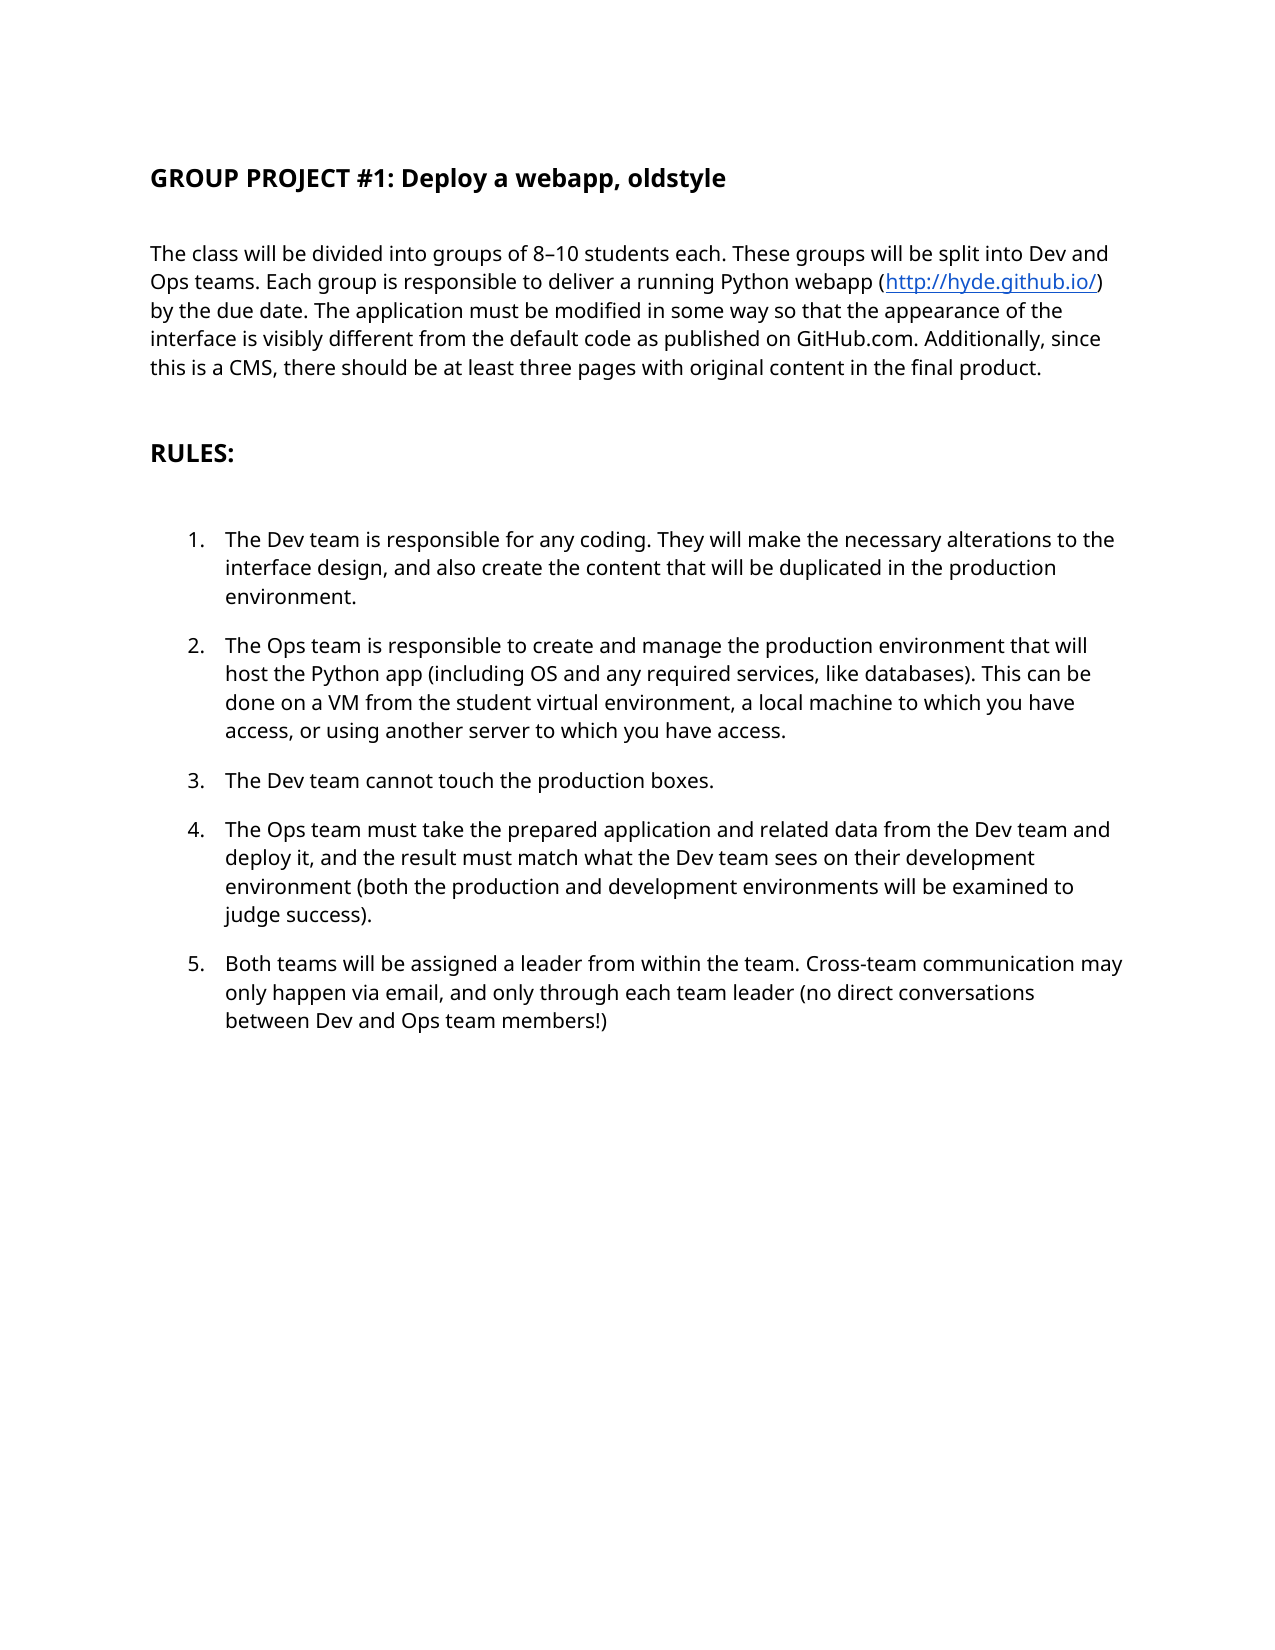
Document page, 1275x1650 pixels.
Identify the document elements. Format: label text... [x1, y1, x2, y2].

list Both teams will be assigned a leader from within the team. Cross-team communication may only happen via email, and only through each team leader (no direct conversations between Dev and Ops team members!) [187, 949, 1125, 1035]
text RULES: [150, 436, 1125, 470]
list The Dev team cannot touch the production boxes. [187, 766, 1125, 794]
subtitle GROUP PROJECT #1: Deploy a webapp, oldstyle [150, 160, 1125, 194]
list The Ops team must take the prepared application and related data from the Dev team and deploy it, and the result must match what the Dev team sees on their development environment (both the production and development environments will be examined to judge success). [187, 815, 1125, 929]
list The Ops team is responsible to create and manage the production environment that will host the Python app (including OS and any required services, like databases). This can be done on a VM from the student virtual environment, a local machine to which you have access, or using another server to which you have access. [187, 631, 1125, 745]
text The class will be divided into groups of 8–10 students each. These groups will be split into Dev and Ops teams. Each group is responsible to deliver a running Python webapp (http://hyde.github.io/) by the due date. The application must be modified in some way so that the appearance of the interface is visibly different from the default code as published on GitHub.com. Additionally, since this is a CMS, there should be at least three pages with original content in the final product. [150, 239, 1125, 381]
list The Dev team is responsible for any coding. They will make the necessary alterations to the interface design, and also create the content that will be duplicated in the production environment. [187, 525, 1125, 610]
